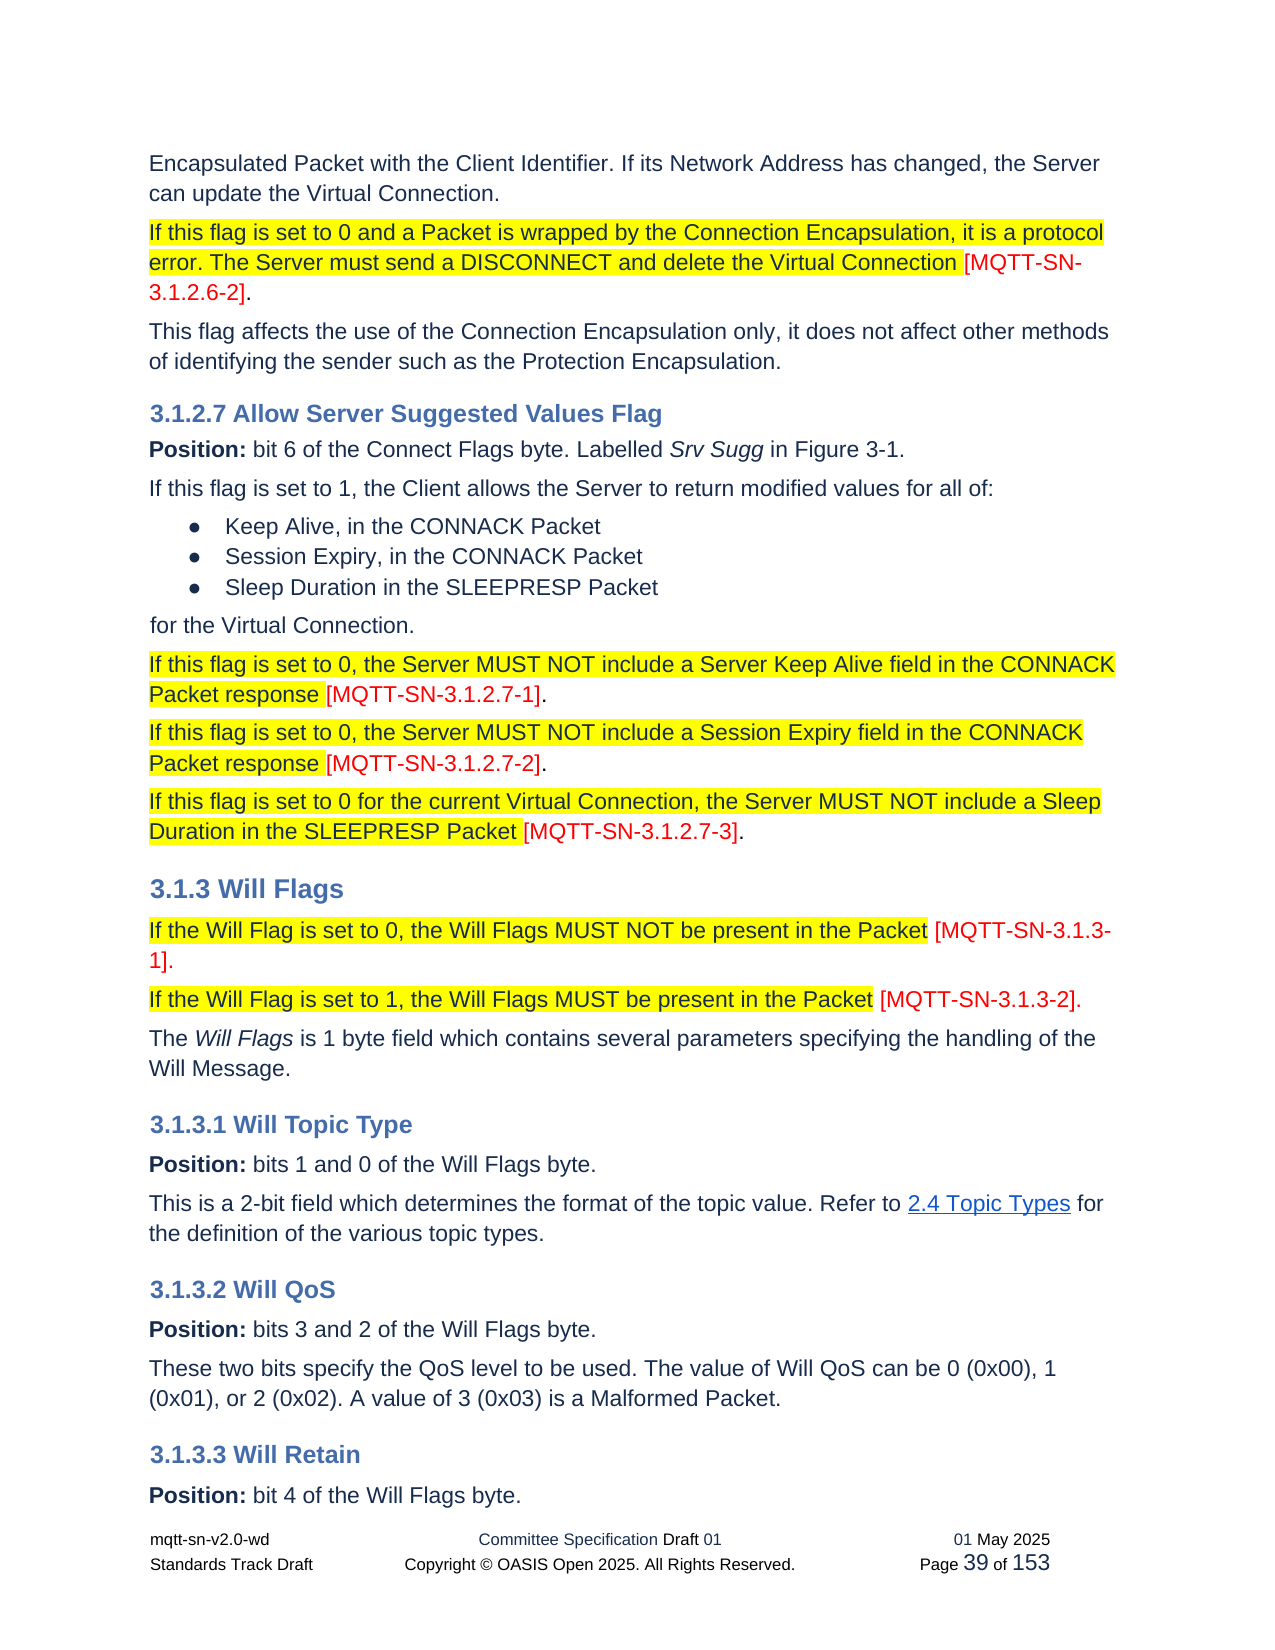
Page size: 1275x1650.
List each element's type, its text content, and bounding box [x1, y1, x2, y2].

text If this flag is set to 0 and a Packet is wrapped by the Connection Encapsulation, it is a protocol error. The Server must send a DISCONNECT and delete the Virtual Connection [MQTT-SN-3.1.2.6-2]. [148, 219, 1124, 306]
subtitle 3.1.2.7 Allow Server Suggested Values Flag [150, 399, 1124, 428]
text If the Will Flag is set to 1, the Will Flags MUST be present in the Packet [MQTT-SN-3.1.3-2]. [148, 986, 873, 1012]
list Sleep Duration in the SLEEPRESP Packet [187, 573, 1124, 600]
subtitle 3.1.3.2 Will QoS [150, 1275, 1124, 1304]
list Session Expiry, in the CONNACK Packet [187, 543, 1124, 570]
subtitle 3.1.3.1 Will Topic Type [150, 1110, 1124, 1139]
text If this flag is set to 0 for the current Virtual Connection, the Server MUST NOT include a Sleep Duration in the SLEEPRESP Packet [MQTT-SN-3.1.2.7-3]. [148, 788, 1124, 845]
subtitle 3.1.3 Will Flags [150, 873, 1124, 905]
text These two bits specify the QoS level to be used. The value of Will QoS can be 0 (0x00), 1 (0x01), or 2 (0x02). A value of 3 (0x03) is a Malformed Packet. [148, 1355, 1124, 1412]
text for the Virtual Connection. [150, 612, 1124, 638]
subtitle 3.1.3.3 Will Retain [150, 1440, 1124, 1469]
text If this flag is set to 1, the Client allows the Server to return modified values for all of: [148, 474, 1124, 501]
text Position: bit 4 of the Will Flags byte. [148, 1482, 1124, 1508]
text Position: bit 6 of the Connect Flags byte. Labelled Srv Sugg in Figure 3-1. [148, 436, 1124, 462]
list Keep Alive, in the CONNACK Packet [187, 513, 1124, 539]
text If this flag is set to 0, the Server MUST NOT include a Session Expiry field in the CONNACK Packet response [MQTT-SN-3.1.2.7-2]. [148, 719, 1124, 776]
text The Will Flags is 1 byte field which contains several parameters specifying the handling of the Will Message. [148, 1024, 1124, 1081]
text Position: bits 1 and 0 of the Will Flags byte. [148, 1151, 1124, 1178]
text If this flag is set to 0, the Server MUST NOT include a Server Keep Alive field in the CONNACK Packet response [MQTT-SN-3.1.2.7-1]. [148, 651, 1124, 707]
text This flag affects the use of the Connection Encapsulation only, it does not affect other methods of identifying the sender such as the Protection Encapsulation. [148, 318, 1124, 374]
text This is a 2-bit field which determines the format of the topic value. Refer to 2.4 Topic Types for the definition of the various topic types. [148, 1190, 1124, 1246]
text Position: bits 3 and 2 of the Will Flags byte. [148, 1316, 1124, 1343]
text Encapsulated Packet with the Client Identifier. If its Network Address has changed, the Server can update the Virtual Connection. [148, 150, 1124, 207]
text If the Will Flag is set to 0, the Will Flags MUST NOT be present in the Packet [MQTT-SN-3.1.3-1]. [148, 917, 1124, 974]
